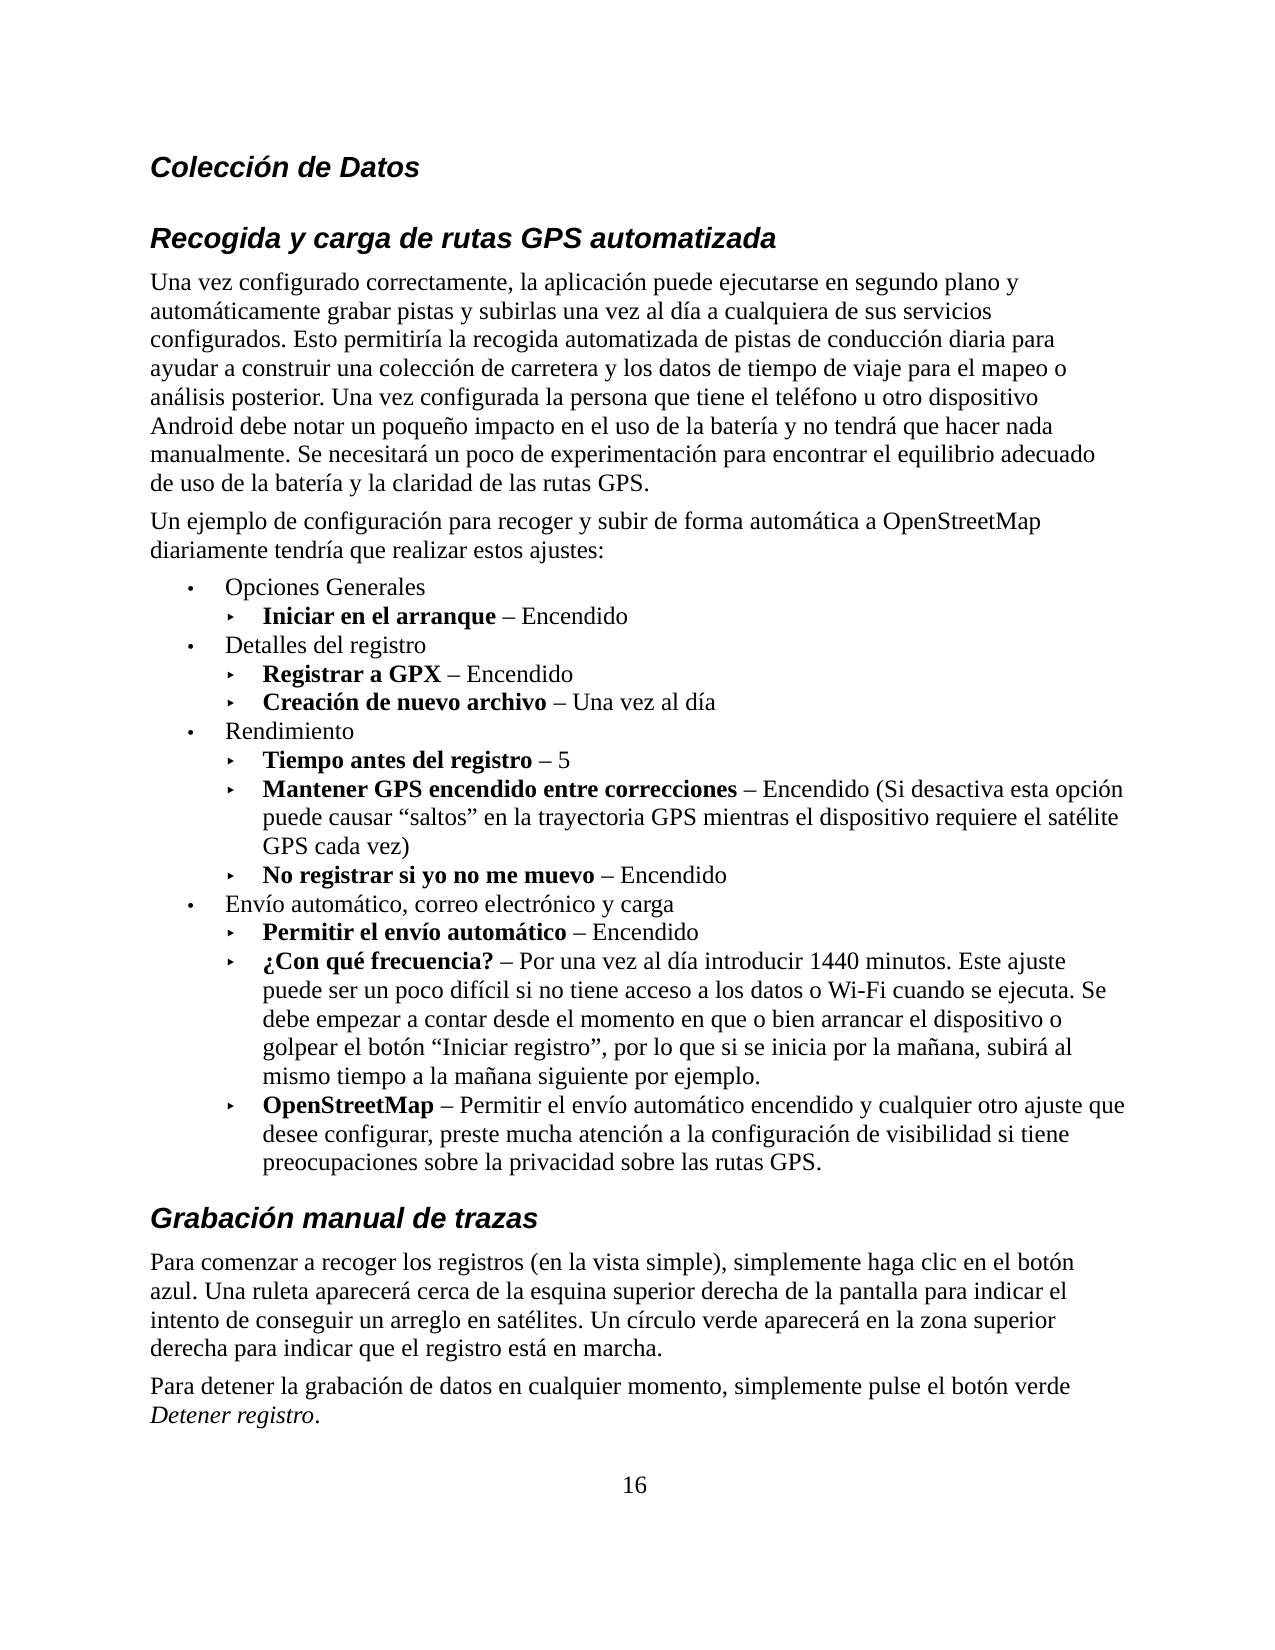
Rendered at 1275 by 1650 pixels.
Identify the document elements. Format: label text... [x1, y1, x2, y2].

text Para comenzar a recoger los registros (en la vista simple), simplemente haga clic en el botón azul. Una ruleta aparecerá cerca de la esquina superior derecha de la pantalla para indicar el intento de conseguir un arreglo en satélites. Un círculo verde aparecerá en la zona superior derecha para indicar que el registro está en marcha. [150, 1247, 1125, 1362]
list Registrar a GPX – Encendido [225, 659, 1125, 687]
subtitle Grabación manual de trazas [150, 1201, 1125, 1235]
list Iniciar en el arranque – Encendido [225, 601, 1125, 630]
text Un ejemplo de configuración para recoger y subir de forma automática a OpenStreetMap diariamente tendría que realizar estos ajustes: [150, 506, 1125, 563]
list Envío automático, correo electrónico y carga [187, 889, 1125, 917]
list Opciones Generales [187, 572, 1125, 601]
list Detalles del registro [187, 630, 1125, 659]
list OpenStreetMap – Permitir el envío automático encendido y cualquier otro ajuste que desee configurar, preste mucha atención a la configuración de visibilidad si tiene preocupaciones sobre la privacidad sobre las rutas GPS. [225, 1090, 1125, 1176]
text Para detener la grabación de datos en cualquier momento, simplemente pulse el botón verde Detener registro. [150, 1371, 1125, 1429]
list No registrar si yo no me muevo – Encendido [225, 860, 1125, 889]
list Permitir el envío automático – Encendido [225, 917, 1125, 946]
subtitle Colección de Datos [150, 150, 1125, 183]
list ¿Con qué frecuencia? – Por una vez al día introducir 1440 minutos. Este ajuste puede ser un poco difícil si no tiene acceso a los datos o Wi-Fi cuando se ejecuta. Se debe empezar a contar desde el momento en que o bien arrancar el dispositivo o golpear el botón “Iniciar registro”, por lo que si se inicia por la mañana, subirá al mismo tiempo a la mañana siguiente por ejemplo. [225, 946, 1125, 1090]
list Rendimiento [187, 716, 1125, 745]
list Creación de nuevo archivo – Una vez al día [225, 687, 1125, 716]
list Tiempo antes del registro – 5 [225, 745, 1125, 774]
list Mantener GPS encendido entre correcciones – Encendido (Si desactiva esta opción puede causar “saltos” en la trayectoria GPS mientras el dispositivo requiere el satélite GPS cada vez) [225, 774, 1125, 860]
text Una vez configurado correctamente, la aplicación puede ejecutarse en segundo plano y automáticamente grabar pistas y subirlas una vez al día a cualquiera de sus servicios configurados. Esto permitiría la recogida automatizada de pistas de conducción diaria para ayudar a construir una colección de carretera y los datos de tiempo de viaje para el mapeo o análisis posterior. Una vez configurada la persona que tiene el teléfono u otro dispositivo Android debe notar un poqueño impacto en el uso de la batería y no tendrá que hacer nada manualmente. Se necesitará un poco de experimentación para encontrar el equilibrio adecuado de uso de la batería y la claridad de las rutas GPS. [150, 267, 1125, 497]
subtitle Recogida y carga de rutas GPS automatizada [150, 221, 1125, 254]
